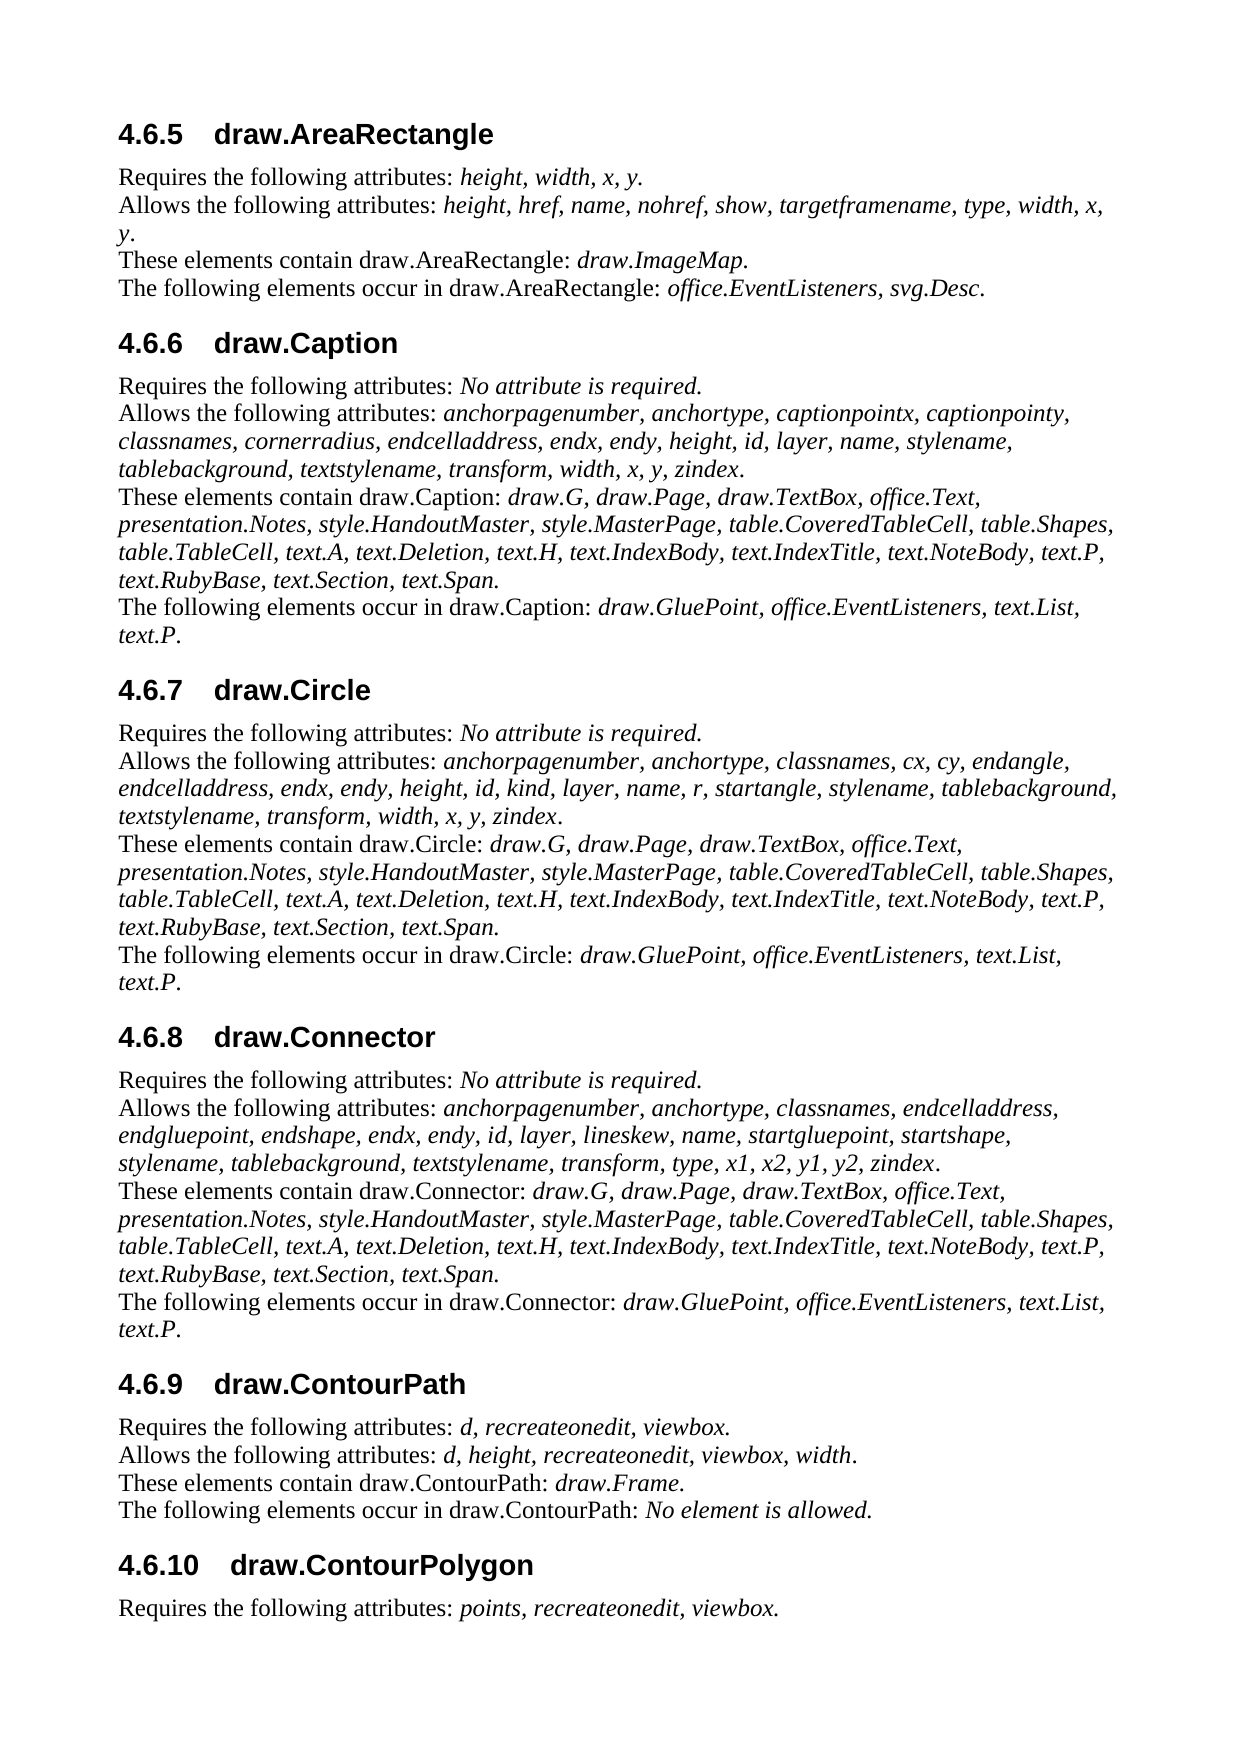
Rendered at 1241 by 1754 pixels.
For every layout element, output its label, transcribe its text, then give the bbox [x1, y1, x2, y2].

text Allows the following attributes: anchorpagenumber, anchortype, classnames, cx, cy, endangle, endcelladdress, endx, endy, height, id, kind, layer, name, r, startangle, stylename, tablebackground, textstylename, transform, width, x, y, zindex. [118, 747, 1122, 830]
text These elements contain draw.Connector: draw.G, draw.Page, draw.TextBox, office.Text, presentation.Notes, style.HandoutMaster, style.MasterPage, table.CoveredTableCell, table.Shapes, table.TableCell, text.A, text.Deletion, text.H, text.IndexBody, text.IndexTitle, text.NoteBody, text.P, text.RubyBase, text.Section, text.Span. [118, 1177, 1122, 1288]
subtitle draw.AreaRectangle [118, 118, 1122, 151]
subtitle draw.Connector [118, 1021, 1122, 1054]
text The following elements occur in draw.AreaRectangle: office.EventListeners, svg.Desc. [118, 274, 1122, 302]
text These elements contain draw.ContourPath: draw.Frame. [118, 1469, 1122, 1497]
text Requires the following attributes: No attribute is required. [118, 1066, 1122, 1094]
text These elements contain draw.AreaRectangle: draw.ImageMap. [118, 246, 1122, 274]
text These elements contain draw.Caption: draw.G, draw.Page, draw.TextBox, office.Text, presentation.Notes, style.HandoutMaster, style.MasterPage, table.CoveredTableCell, table.Shapes, table.TableCell, text.A, text.Deletion, text.H, text.IndexBody, text.IndexTitle, text.NoteBody, text.P, text.RubyBase, text.Section, text.Span. [118, 483, 1122, 593]
text Requires the following attributes: No attribute is required. [118, 719, 1122, 747]
text Requires the following attributes: points, recreateonedit, viewbox. [118, 1594, 1122, 1622]
text The following elements occur in draw.Circle: draw.GluePoint, office.EventListeners, text.List, text.P. [118, 941, 1122, 996]
text These elements contain draw.Circle: draw.G, draw.Page, draw.TextBox, office.Text, presentation.Notes, style.HandoutMaster, style.MasterPage, table.CoveredTableCell, table.Shapes, table.TableCell, text.A, text.Deletion, text.H, text.IndexBody, text.IndexTitle, text.NoteBody, text.P, text.RubyBase, text.Section, text.Span. [118, 830, 1122, 941]
subtitle draw.ContourPolygon [118, 1549, 1122, 1582]
text Allows the following attributes: anchorpagenumber, anchortype, classnames, endcelladdress, endgluepoint, endshape, endx, endy, id, layer, lineskew, name, startgluepoint, startshape, stylename, tablebackground, textstylename, transform, type, x1, x2, y1, y2, zindex. [118, 1094, 1122, 1177]
text Requires the following attributes: height, width, x, y. [118, 163, 1122, 191]
subtitle draw.Caption [118, 327, 1122, 359]
text Allows the following attributes: anchorpagenumber, anchortype, captionpointx, captionpointy, classnames, cornerradius, endcelladdress, endx, endy, height, id, layer, name, stylename, tablebackground, textstylename, transform, width, x, y, zindex. [118, 399, 1122, 483]
text Requires the following attributes: d, recreateonedit, viewbox. [118, 1413, 1122, 1441]
text Allows the following attributes: height, href, name, nohref, show, targetframename, type, width, x, y. [118, 191, 1122, 246]
text The following elements occur in draw.ContourPath: No element is allowed. [118, 1497, 1122, 1524]
text The following elements occur in draw.Caption: draw.GluePoint, office.EventListeners, text.List, text.P. [118, 593, 1122, 649]
text The following elements occur in draw.Connector: draw.GluePoint, office.EventListeners, text.List, text.P. [118, 1288, 1122, 1343]
text Requires the following attributes: No attribute is required. [118, 372, 1122, 399]
text Allows the following attributes: d, height, recreateonedit, viewbox, width. [118, 1441, 1122, 1469]
subtitle draw.Circle [118, 674, 1122, 707]
subtitle draw.ContourPath [118, 1368, 1122, 1401]
